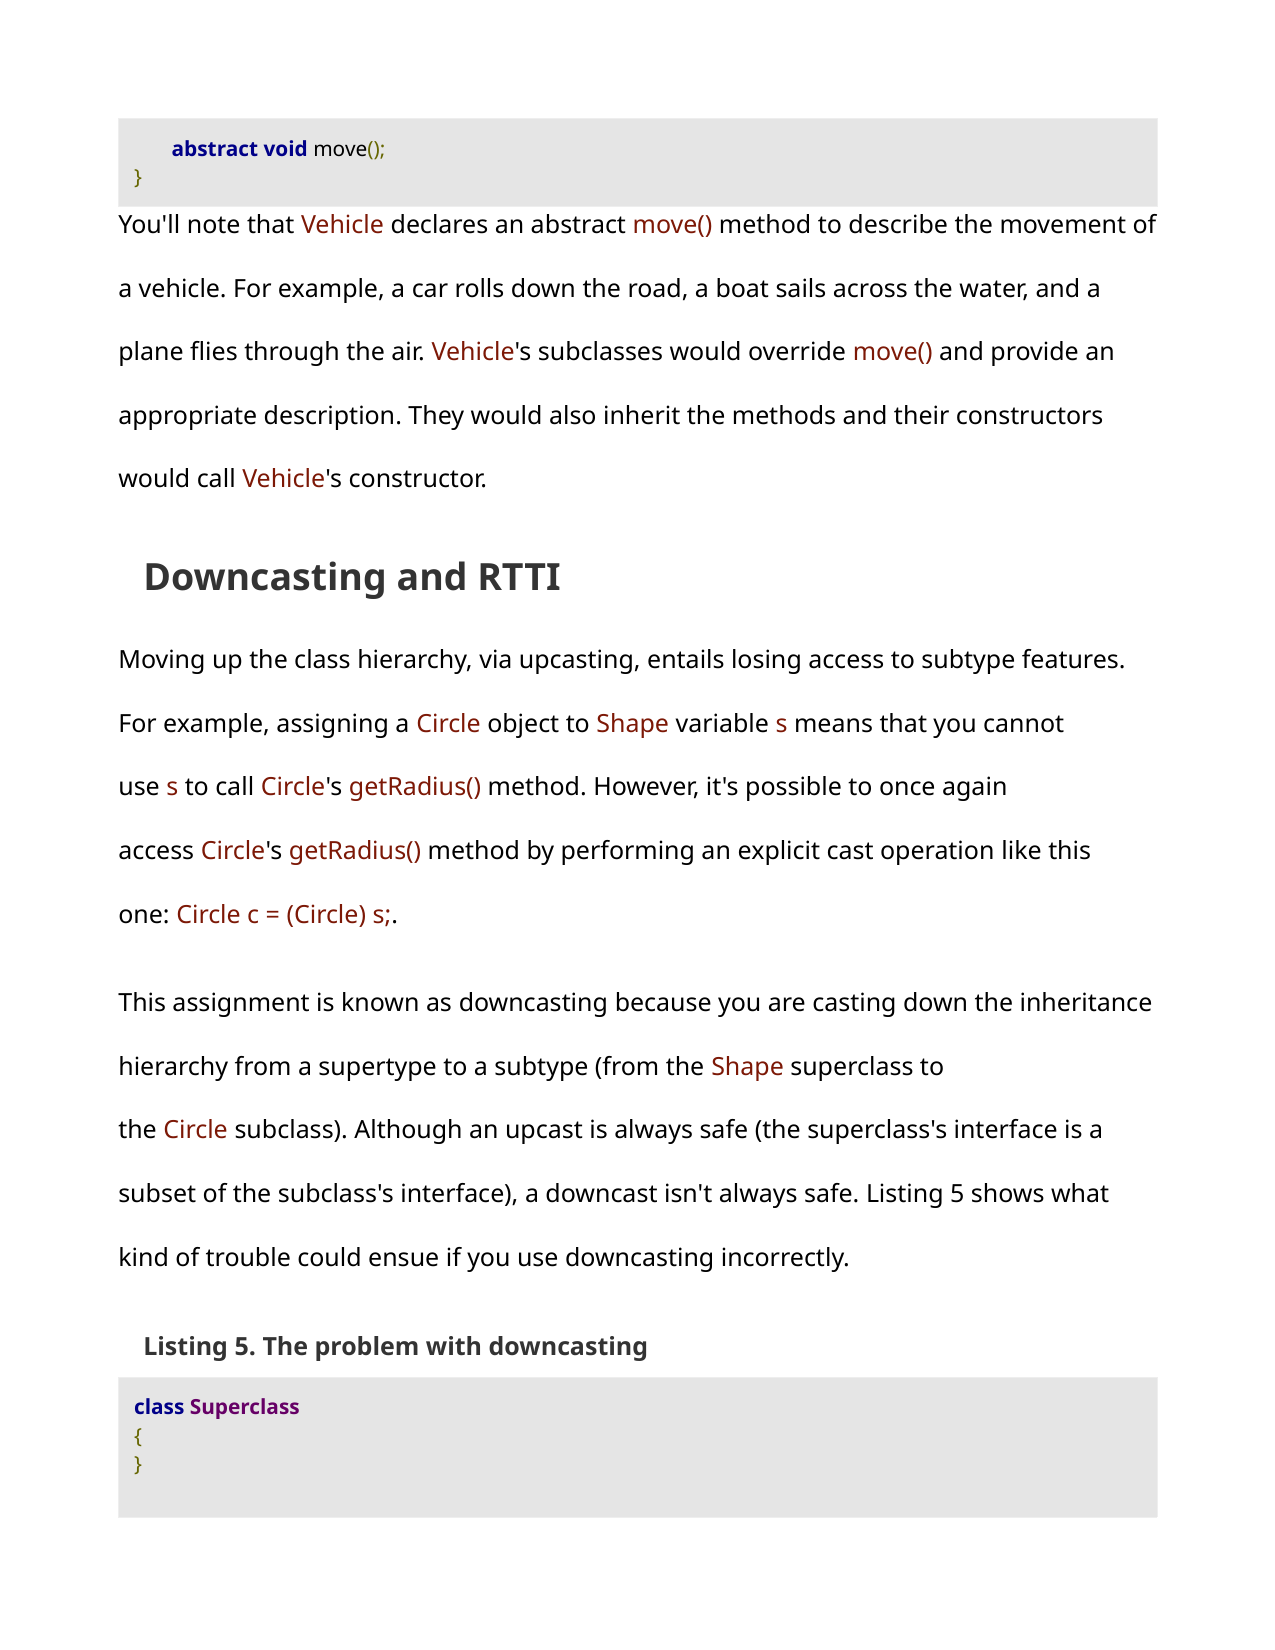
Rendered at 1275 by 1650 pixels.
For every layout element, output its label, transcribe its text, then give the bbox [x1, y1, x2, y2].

text { [119, 1405, 1157, 1434]
text This assignment is known as downcasting because you are casting down the inheritance hierarchy from a supertype to a subtype (from the Shape superclass to the Circle subclass). Although an upcast is always safe (the superclass's interface is a subset of the subclass's interface), a downcast isn't always safe. Listing 5 shows what kind of trouble could ensue if you use downcasting incorrectly. [118, 985, 1157, 1273]
text Moving up the class hierarchy, via upcasting, entails losing access to subtype features. For example, assigning a Circle object to Shape variable s means that you cannot use s to call Circle's getRadius() method. However, it's possible to once again access Circle's getRadius() method by performing an explicit cast operation like this one: Circle c = (Circle) s;. [118, 642, 1157, 930]
text } [119, 1434, 1157, 1462]
text } [119, 147, 1157, 206]
subtitle Downcasting and RTTI [143, 550, 1157, 601]
text class Superclass [119, 1378, 1157, 1405]
subtitle Listing 5. The problem with downcasting [143, 1328, 1157, 1362]
text You'll note that Vehicle declares an abstract move() method to describe the movement of a vehicle. For example, a car rolls down the road, a boat sails across the water, and a plane flies through the air. Vehicle's subclasses would override move() and provide an appropriate description. They would also inherit the methods and their constructors would call Vehicle's constructor. [118, 207, 1157, 495]
text abstract void move(); [119, 119, 1157, 147]
